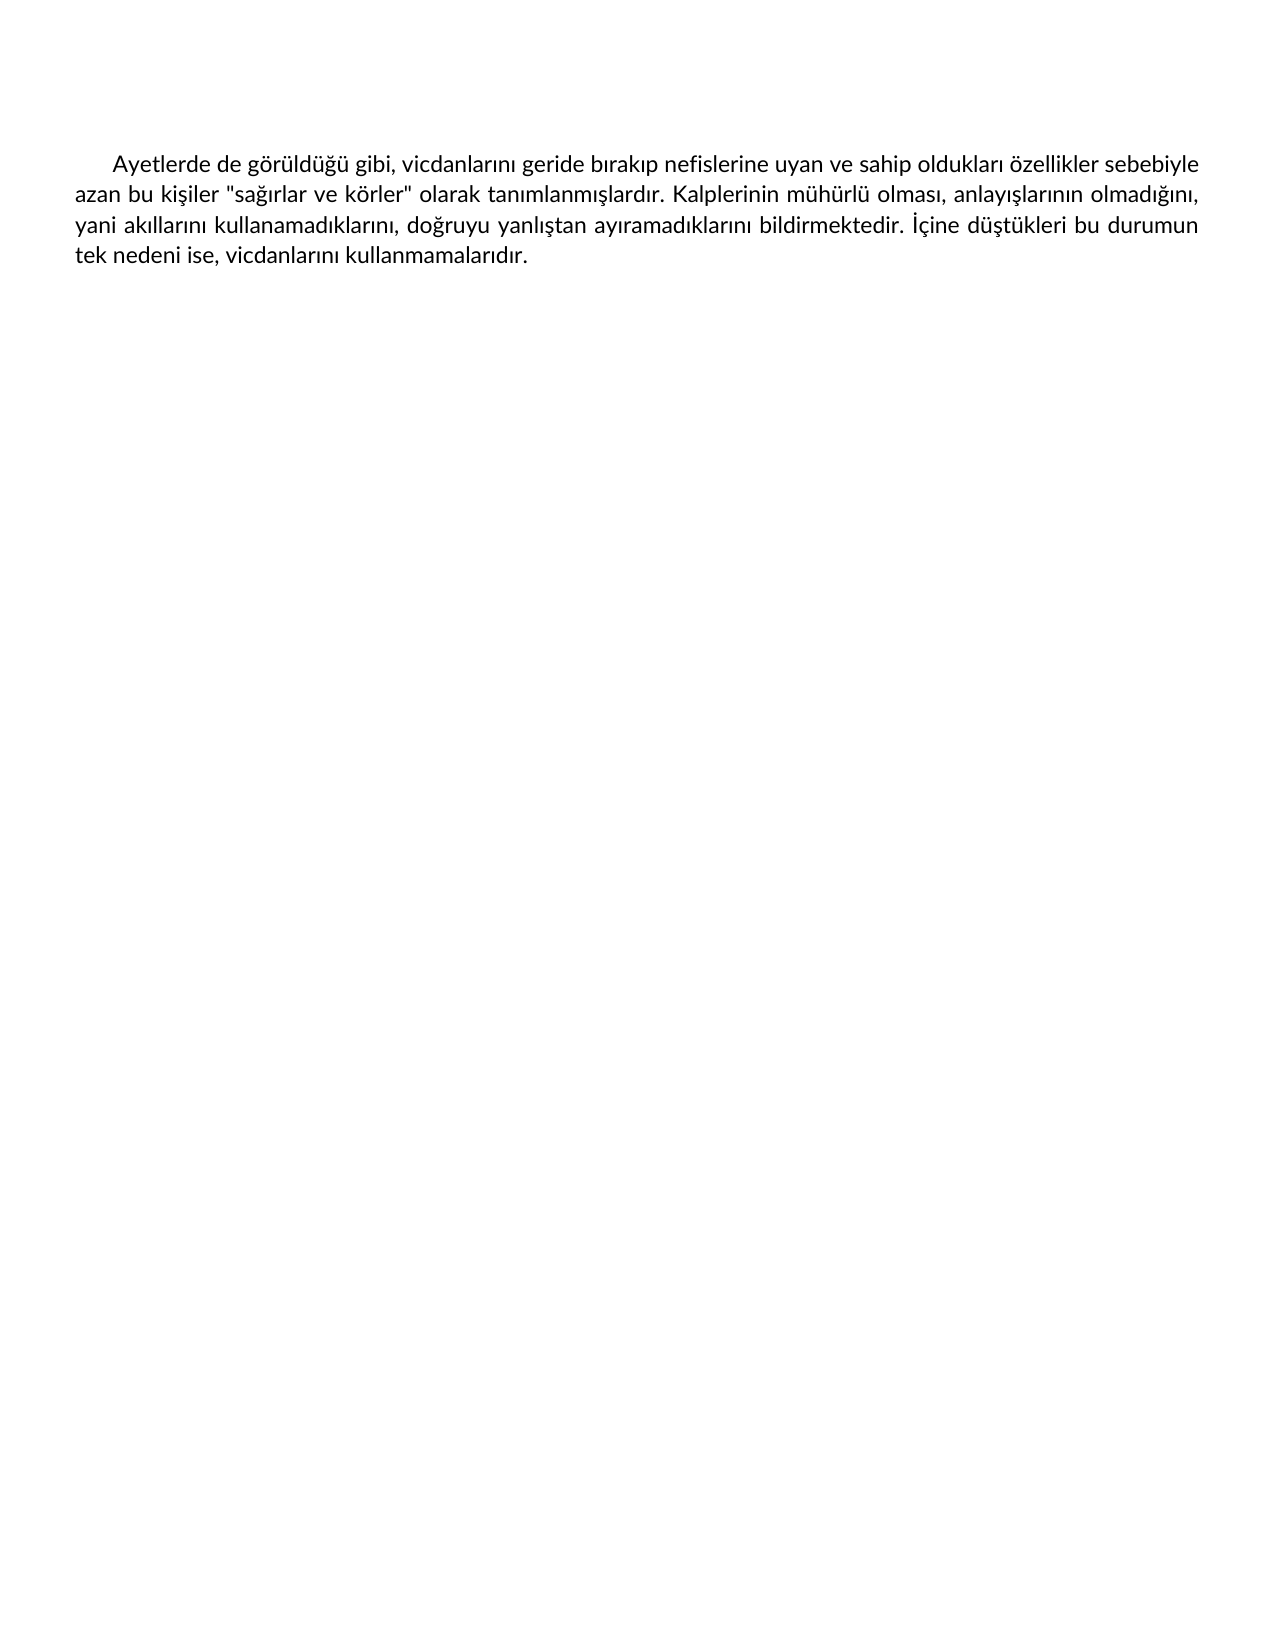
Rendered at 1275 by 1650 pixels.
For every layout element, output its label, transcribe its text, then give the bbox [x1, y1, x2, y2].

text Ayetlerde de görüldüğü gibi, vicdanlarını geride bırakıp nefislerine uyan ve sahip oldukları özellikler sebebiyle azan bu kişiler "sağırlar ve körler" olarak tanımlanmışlardır. Kalplerinin mühürlü olması, anlayışlarının olmadığını, yani akıllarını kullanamadıklarını, doğruyu yanlıştan ayıramadıklarını bildirmektedir. İçine düştükleri bu durumun tek nedeni ise, vicdanlarını kullanmamalarıdır. [75, 150, 1200, 268]
